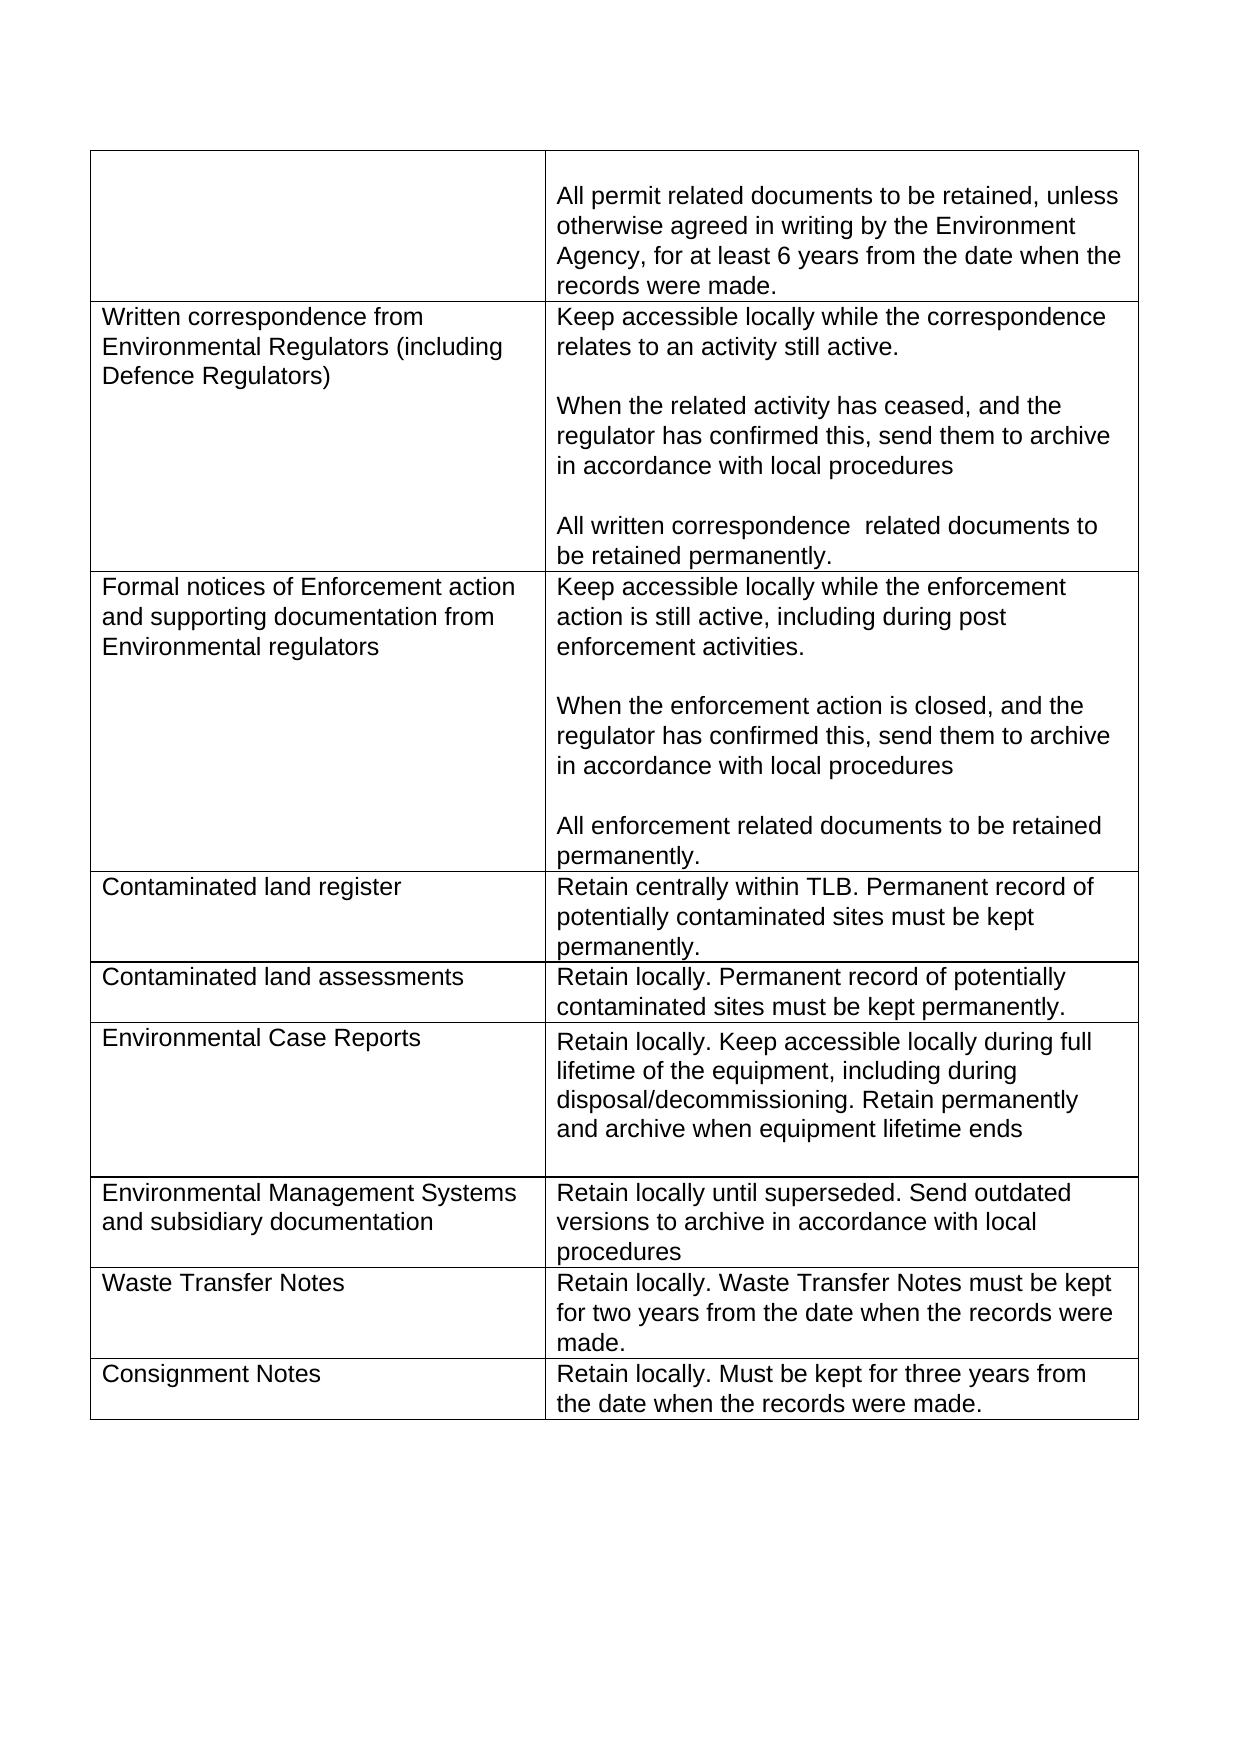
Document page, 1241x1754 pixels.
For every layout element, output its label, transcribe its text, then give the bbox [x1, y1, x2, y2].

table_cell Keep accessible locally while the enforcement action is still active, including during post enforcement activities. When the enforcement action is closed, and the regulator has confirmed this, send them to archive in accordance with local procedures All enforcement related documents to be retained permanently. [546, 572, 1138, 871]
table_cell Formal notices of Enforcement action and supporting documentation from Environmental regulators [91, 572, 545, 871]
table_cell Environmental Management Systems and subsidiary documentation [91, 1178, 545, 1267]
table_cell Keep accessible locally while the correspondence relates to an activity still active. When the related activity has ceased, and the regulator has confirmed this, send them to archive in accordance with local procedures All written correspondence related documents to be retained permanently. [546, 302, 1138, 571]
table_cell Retain centrally within TLB. Permanent record of potentially contaminated sites must be kept permanently. [546, 872, 1138, 961]
table_cell Waste Transfer Notes [91, 1268, 545, 1358]
table_cell Retain locally. Permanent record of potentially contaminated sites must be kept permanently. [546, 963, 1138, 1022]
table_cell Retain locally. Waste Transfer Notes must be kept for two years from the date when the records were made. [546, 1268, 1138, 1358]
table_cell Contaminated land assessments [91, 963, 545, 1022]
table_cell Retain locally until superseded. Send outdated versions to archive in accordance with local procedures [546, 1178, 1138, 1267]
table_cell Written correspondence from Environmental Regulators (including Defence Regulators) [91, 302, 545, 571]
table_cell Environmental Case Reports [91, 1023, 545, 1176]
table_cell Retain locally. Keep accessible locally during full lifetime of the equipment, including during disposal/decommissioning. Retain permanently and archive when equipment lifetime ends [546, 1023, 1138, 1176]
table_cell [91, 151, 545, 301]
table_cell All permit related documents to be retained, unless otherwise agreed in writing by the Environment Agency, for at least 6 years from the date when the records were made. [546, 151, 1138, 301]
table_cell Consignment Notes [91, 1359, 545, 1419]
table_cell Contaminated land register [91, 872, 545, 961]
table_cell Retain locally. Must be kept for three years from the date when the records were made. [546, 1359, 1138, 1419]
